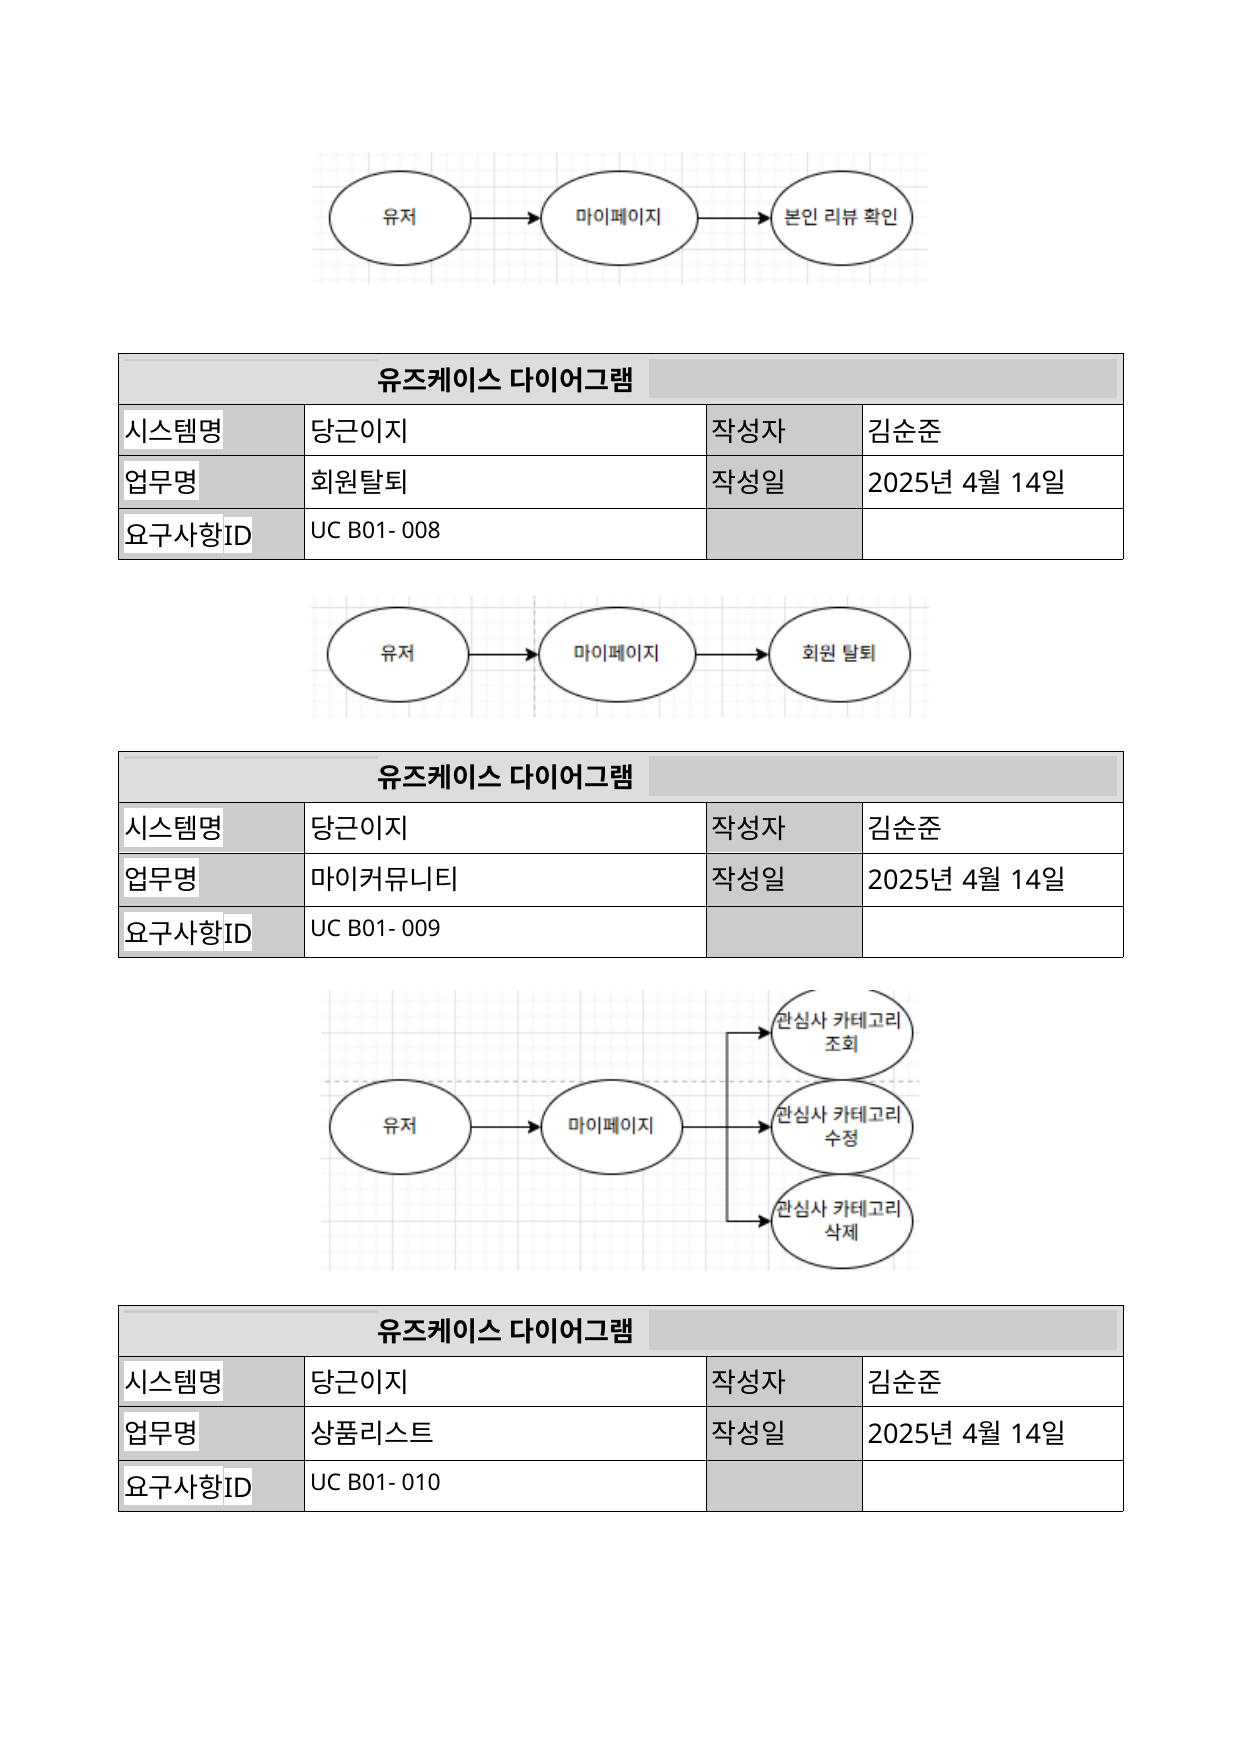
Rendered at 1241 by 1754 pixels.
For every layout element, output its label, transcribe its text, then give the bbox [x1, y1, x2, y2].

table_cell 회원탈퇴 [305, 456, 706, 508]
table_cell [863, 1461, 1123, 1511]
table_cell [863, 907, 1123, 957]
table_cell 김순준 [863, 1357, 1123, 1406]
table_cell 당근이지 [305, 405, 706, 455]
table_cell 상품리스트 [305, 1407, 706, 1460]
table_cell 작성일 [707, 1407, 862, 1460]
table_cell 김순준 [863, 405, 1123, 455]
table_cell UC B01- 008 [305, 509, 706, 559]
table_cell 작성자 [707, 405, 862, 455]
table_cell 시스템명 [119, 803, 304, 852]
table_cell UC B01- 009 [305, 907, 706, 957]
table_cell UC B01- 010 [305, 1461, 706, 1511]
table_cell 업무명 [119, 1407, 304, 1460]
table_cell 요구사항ID [119, 509, 304, 559]
table_cell 당근이지 [305, 803, 706, 852]
table_header 유즈케이스 다이어그램 [119, 752, 1123, 802]
table_cell 작성자 [707, 1357, 862, 1406]
table_cell 작성일 [707, 854, 862, 906]
table_cell 시스템명 [119, 405, 304, 455]
table_cell 2025년 4월 14일 [863, 456, 1123, 508]
table_cell 업무명 [119, 854, 304, 906]
table_cell 당근이지 [305, 1357, 706, 1406]
table_cell 2025년 4월 14일 [863, 854, 1123, 906]
table_cell [707, 907, 862, 957]
table_cell 2025년 4월 14일 [863, 1407, 1123, 1460]
picture [312, 152, 928, 285]
table_cell 작성자 [707, 803, 862, 852]
table_header 유즈케이스 다이어그램 [119, 354, 1123, 404]
table_cell 작성일 [707, 456, 862, 508]
table_cell [863, 509, 1123, 559]
table_cell 마이커뮤니티 [305, 854, 706, 906]
table_cell [707, 1461, 862, 1511]
picture [321, 990, 920, 1271]
table_cell [707, 509, 862, 559]
table_cell 시스템명 [119, 1357, 304, 1406]
picture [310, 596, 930, 717]
table_cell 업무명 [119, 456, 304, 508]
table_cell 요구사항ID [119, 907, 304, 957]
table_header 유즈케이스 다이어그램 [119, 1306, 1123, 1356]
table_cell 김순준 [863, 803, 1123, 852]
table_cell 요구사항ID [119, 1461, 304, 1511]
